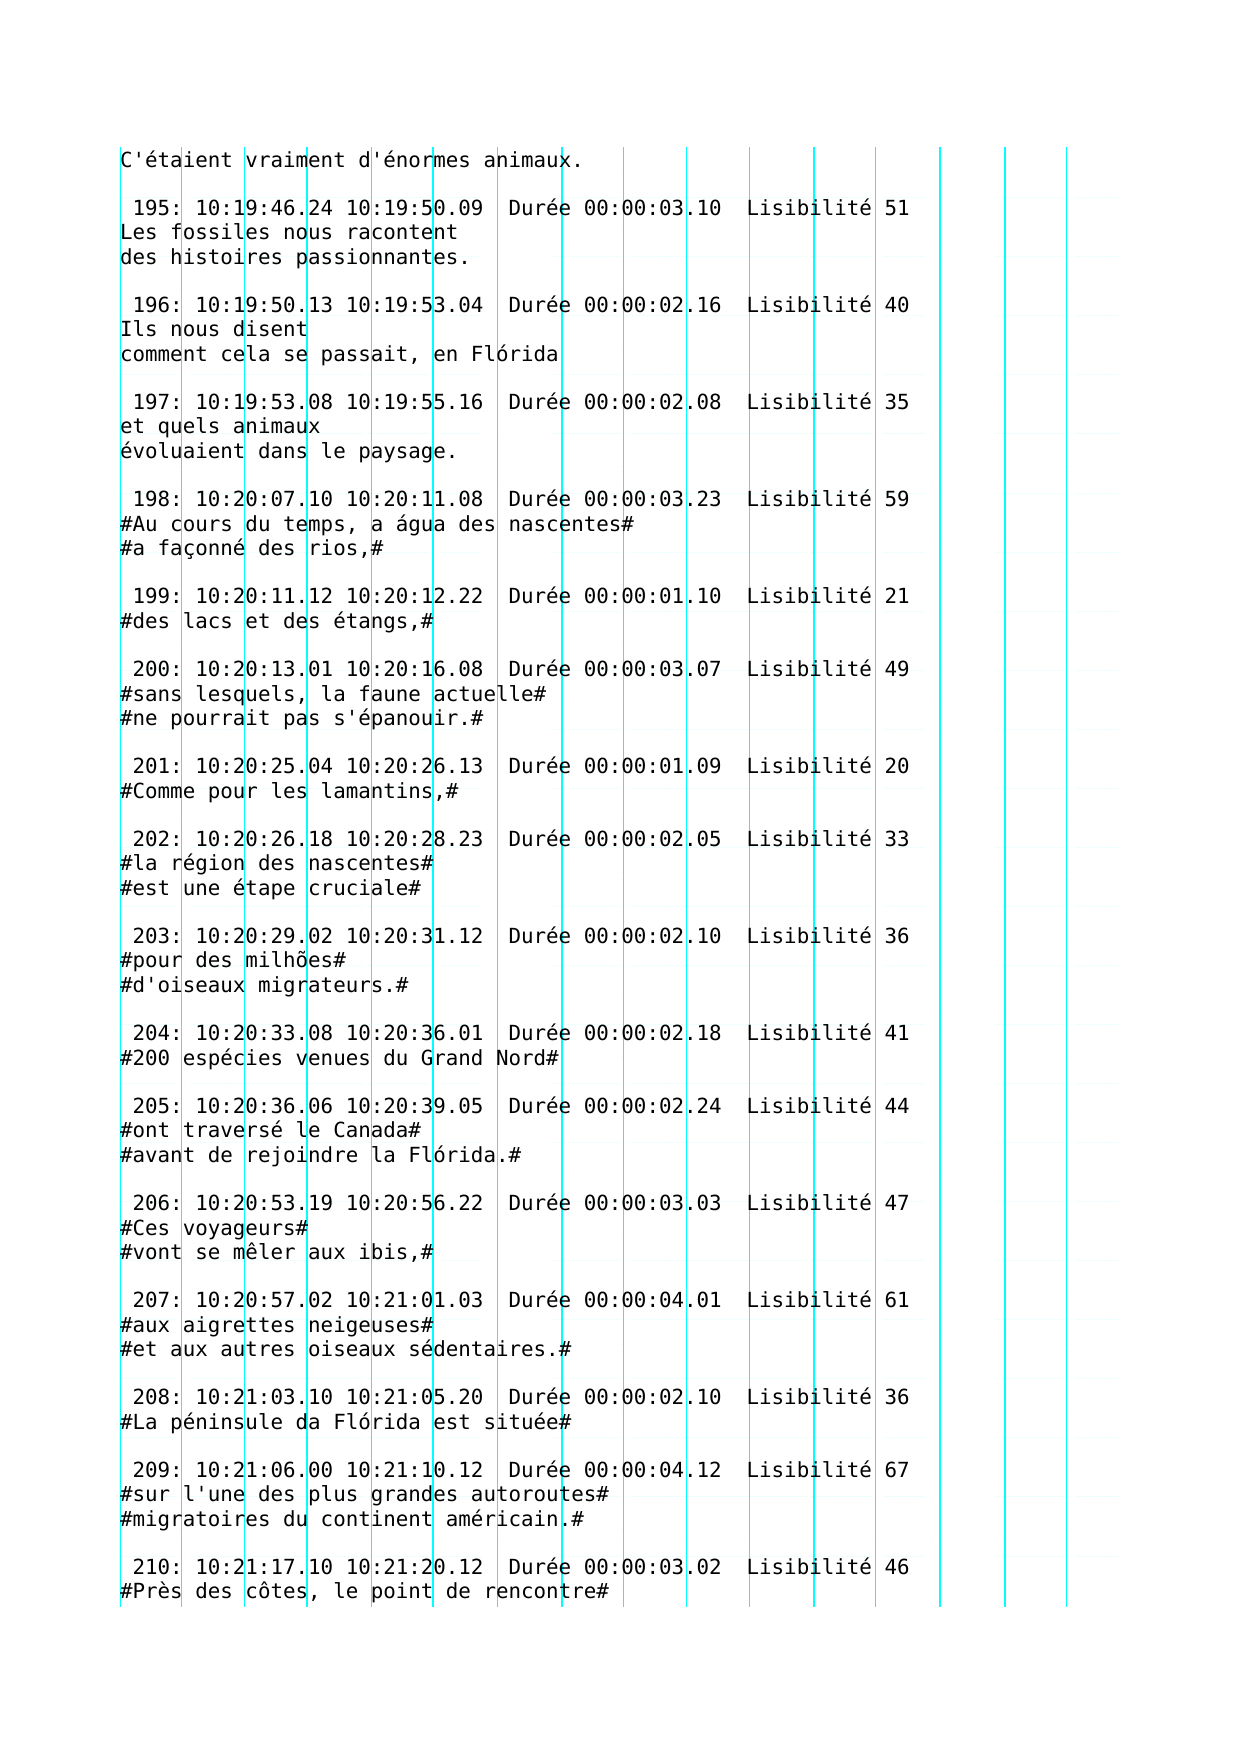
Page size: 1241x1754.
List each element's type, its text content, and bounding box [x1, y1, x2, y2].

text #est une étape cruciale# [120, 876, 1120, 900]
text évoluaient dans le paysage. [120, 439, 1120, 463]
text 207: 10:20:57.02 10:21:01.03 Durée 00:00:04.01 Lisibilité 61 [120, 1288, 1120, 1313]
text #sans lesquels, la faune actuelle# [120, 682, 1120, 706]
text Les fossiles nous racontent [120, 220, 1120, 245]
text 196: 10:19:50.13 10:19:53.04 Durée 00:00:02.16 Lisibilité 40 [120, 293, 1120, 317]
text #migratoires du continent américain.# [120, 1507, 1120, 1531]
text #ne pourrait pas s'épanouir.# [120, 706, 1120, 730]
text 201: 10:20:25.04 10:20:26.13 Durée 00:00:01.09 Lisibilité 20 [120, 754, 1120, 779]
text #aux aigrettes neigeuses# [120, 1313, 1120, 1337]
text 200: 10:20:13.01 10:20:16.08 Durée 00:00:03.07 Lisibilité 49 [120, 657, 1120, 682]
text 205: 10:20:36.06 10:20:39.05 Durée 00:00:02.24 Lisibilité 44 [120, 1094, 1120, 1118]
text 199: 10:20:11.12 10:20:12.22 Durée 00:00:01.10 Lisibilité 21 [120, 584, 1120, 609]
text C'étaient vraiment d'énormes animaux. [120, 148, 1120, 172]
text #Au cours du temps, a água des nascentes# [120, 512, 1120, 536]
text #d'oiseaux migrateurs.# [120, 973, 1120, 997]
text 195: 10:19:46.24 10:19:50.09 Durée 00:00:03.10 Lisibilité 51 [120, 196, 1120, 220]
text #pour des milhões# [120, 948, 1120, 973]
text #Comme pour les lamantins,# [120, 779, 1120, 803]
text #La péninsule da Flórida est située# [120, 1410, 1120, 1434]
text #et aux autres oiseaux sédentaires.# [120, 1337, 1120, 1361]
picture [119, 147, 1121, 1607]
text des histoires passionnantes. [120, 245, 1120, 269]
text #des lacs et des étangs,# [120, 609, 1120, 633]
text 198: 10:20:07.10 10:20:11.08 Durée 00:00:03.23 Lisibilité 59 [120, 487, 1120, 512]
text #avant de rejoindre la Flórida.# [120, 1143, 1120, 1167]
text #ont traversé le Canada# [120, 1118, 1120, 1143]
text #Près des côtes, le point de rencontre# [120, 1579, 1120, 1604]
text et quels animaux [120, 414, 1120, 439]
text #200 espécies venues du Grand Nord# [120, 1046, 1120, 1070]
text #la région des nascentes# [120, 851, 1120, 876]
text 208: 10:21:03.10 10:21:05.20 Durée 00:00:02.10 Lisibilité 36 [120, 1385, 1120, 1410]
text 210: 10:21:17.10 10:21:20.12 Durée 00:00:03.02 Lisibilité 46 [120, 1555, 1120, 1579]
text 206: 10:20:53.19 10:20:56.22 Durée 00:00:03.03 Lisibilité 47 [120, 1191, 1120, 1216]
text #sur l'une des plus grandes autoroutes# [120, 1482, 1120, 1507]
text 209: 10:21:06.00 10:21:10.12 Durée 00:00:04.12 Lisibilité 67 [120, 1458, 1120, 1482]
text 202: 10:20:26.18 10:20:28.23 Durée 00:00:02.05 Lisibilité 33 [120, 827, 1120, 851]
text comment cela se passait, en Flórida [120, 342, 1120, 366]
text #vont se mêler aux ibis,# [120, 1240, 1120, 1264]
text #a façonné des rios,# [120, 536, 1120, 560]
text #Ces voyageurs# [120, 1216, 1120, 1240]
text 197: 10:19:53.08 10:19:55.16 Durée 00:00:02.08 Lisibilité 35 [120, 390, 1120, 414]
text 204: 10:20:33.08 10:20:36.01 Durée 00:00:02.18 Lisibilité 41 [120, 1021, 1120, 1046]
text 203: 10:20:29.02 10:20:31.12 Durée 00:00:02.10 Lisibilité 36 [120, 924, 1120, 948]
text Ils nous disent [120, 317, 1120, 342]
